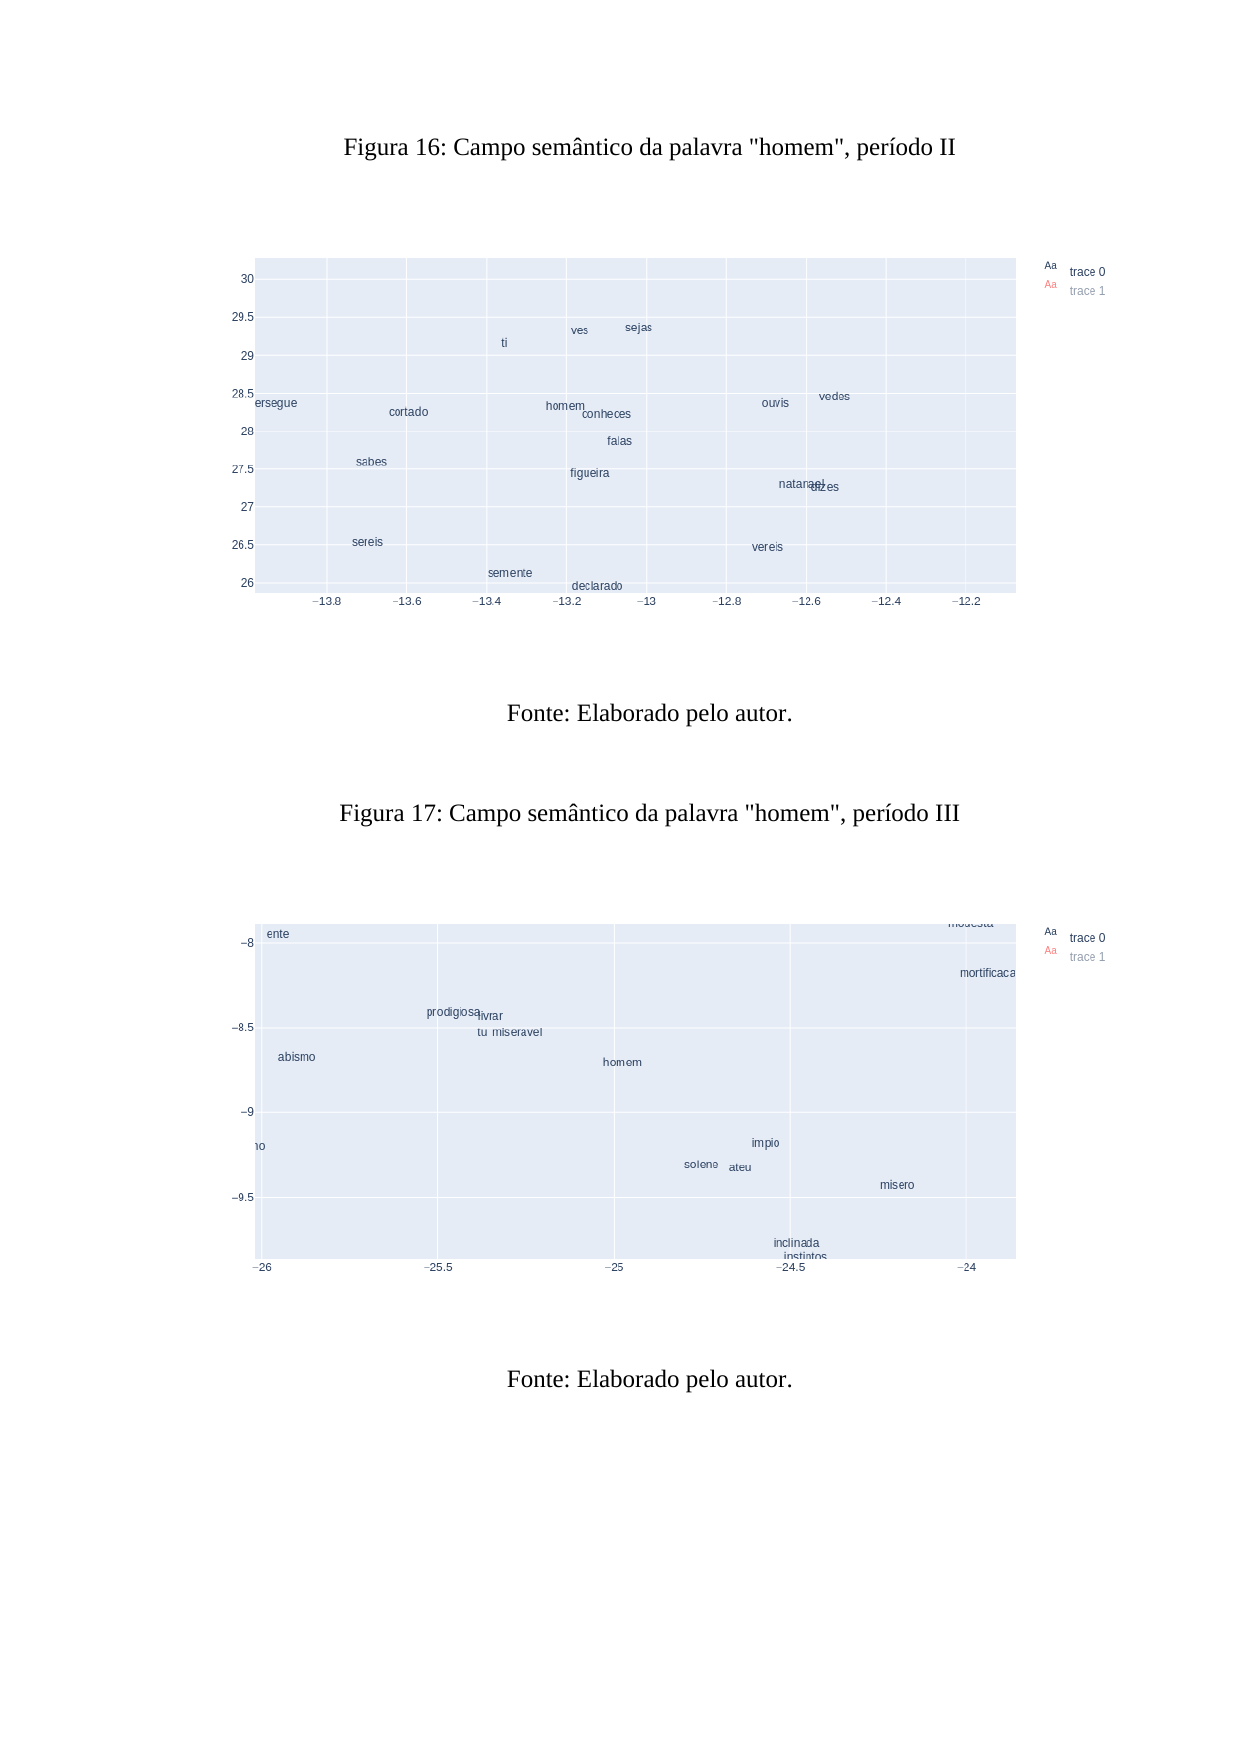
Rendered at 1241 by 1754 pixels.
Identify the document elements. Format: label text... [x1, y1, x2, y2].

text Fonte: Elaborado pelo autor. [177, 1336, 1122, 1393]
text Fonte: Elaborado pelo autor. [177, 670, 1122, 727]
text Figura 17: Campo semântico da palavra "homem", período III [177, 798, 1122, 827]
picture [177, 161, 1123, 670]
text Figura 16: Campo semântico da palavra "homem", período II [177, 132, 1122, 161]
picture [177, 827, 1123, 1336]
